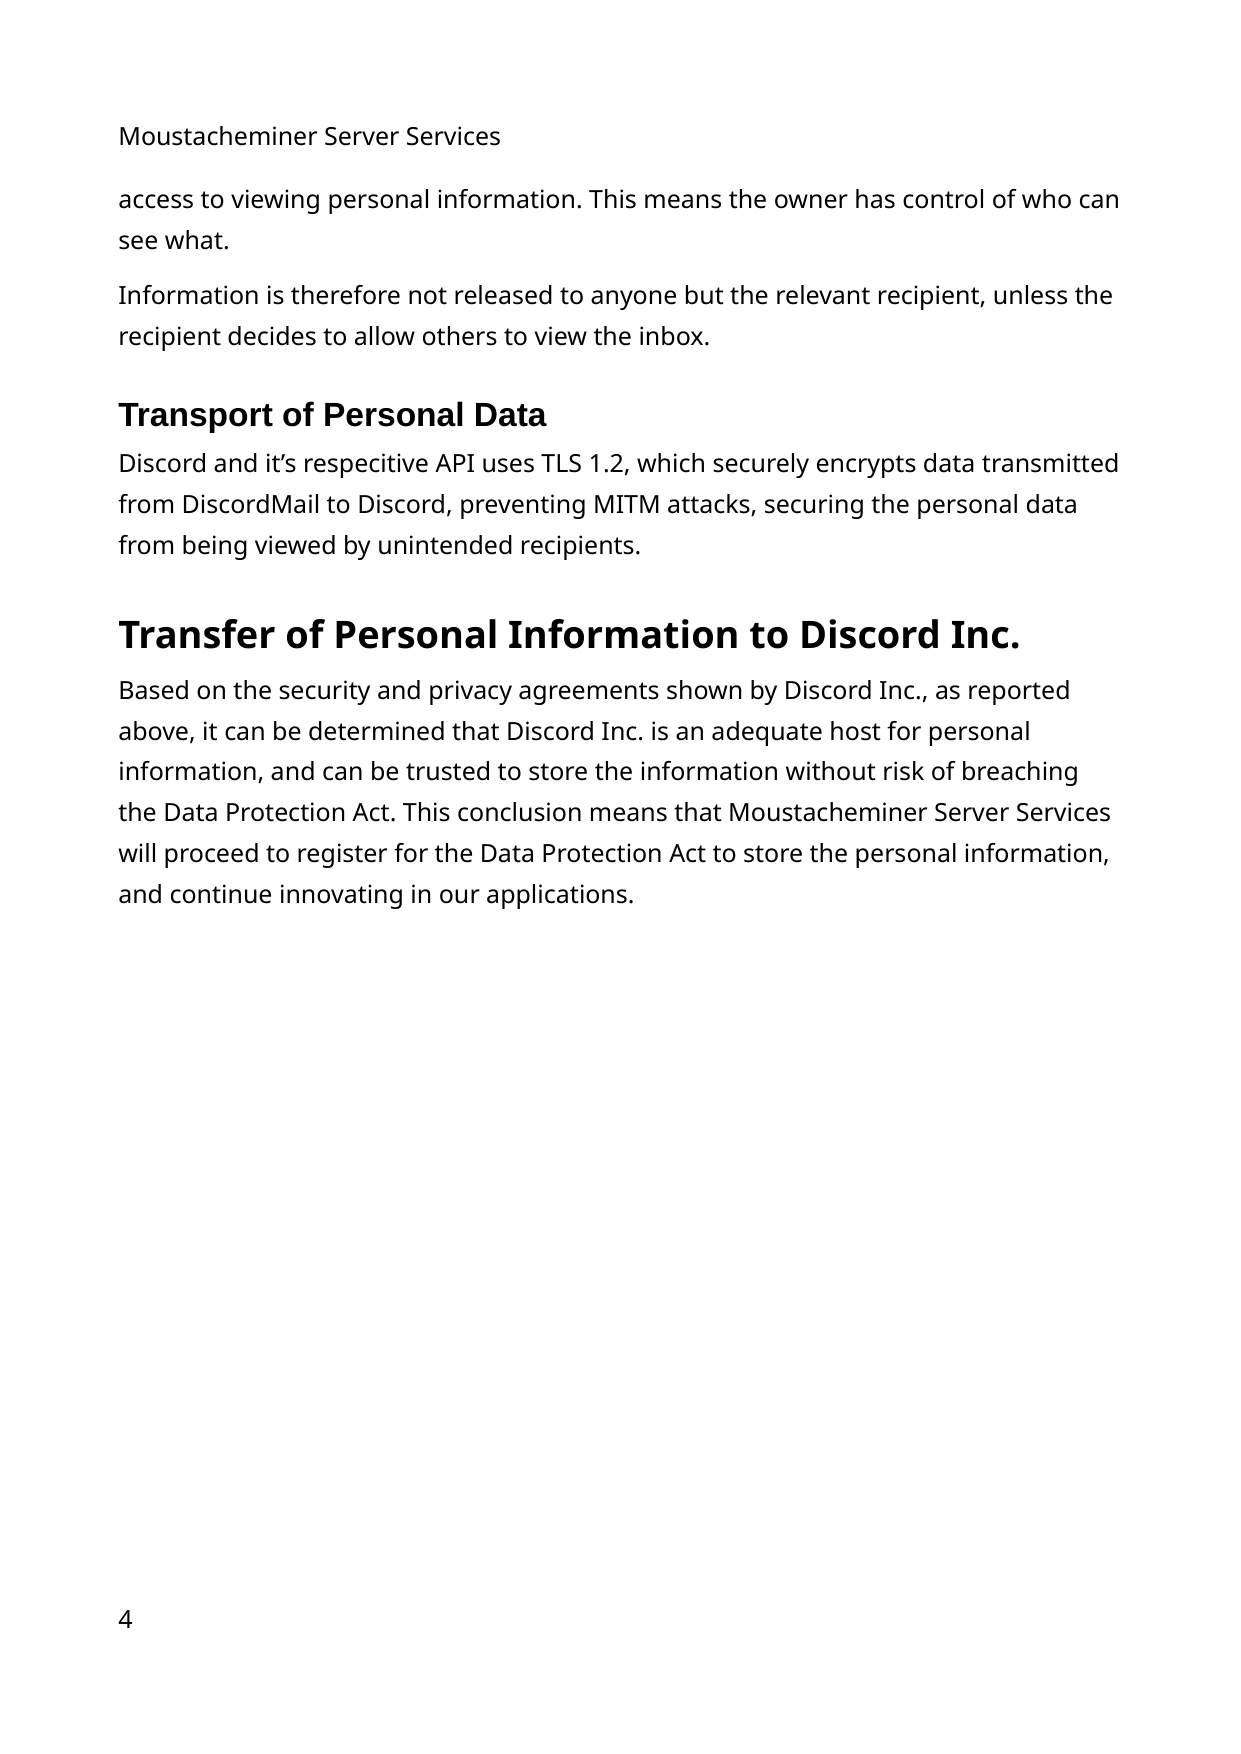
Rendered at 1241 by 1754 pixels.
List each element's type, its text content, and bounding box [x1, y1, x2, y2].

subtitle Transport of Personal Data [118, 395, 1122, 434]
subtitle Transfer of Personal Information to Discord Inc. [118, 608, 1122, 660]
text Discord and it’s respecitive API uses TLS 1.2, which securely encrypts data transmitted from DiscordMail to Discord, preventing MITM attacks, securing the personal data from being viewed by unintended recipients. [118, 446, 1122, 562]
text access to viewing personal information. This means the owner has control of who can see what. [118, 182, 1122, 257]
text Information is therefore not released to anyone but the relevant recipient, unless the recipient decides to allow others to view the inbox. [118, 278, 1122, 353]
text Based on the security and privacy agreements shown by Discord Inc., as reported above, it can be determined that Discord Inc. is an adequate host for personal information, and can be trusted to store the information without risk of breaching the Data Protection Act. This conclusion means that Moustacheminer Server Services will proceed to register for the Data Protection Act to store the personal information, and continue innovating in our applications. [118, 672, 1122, 911]
